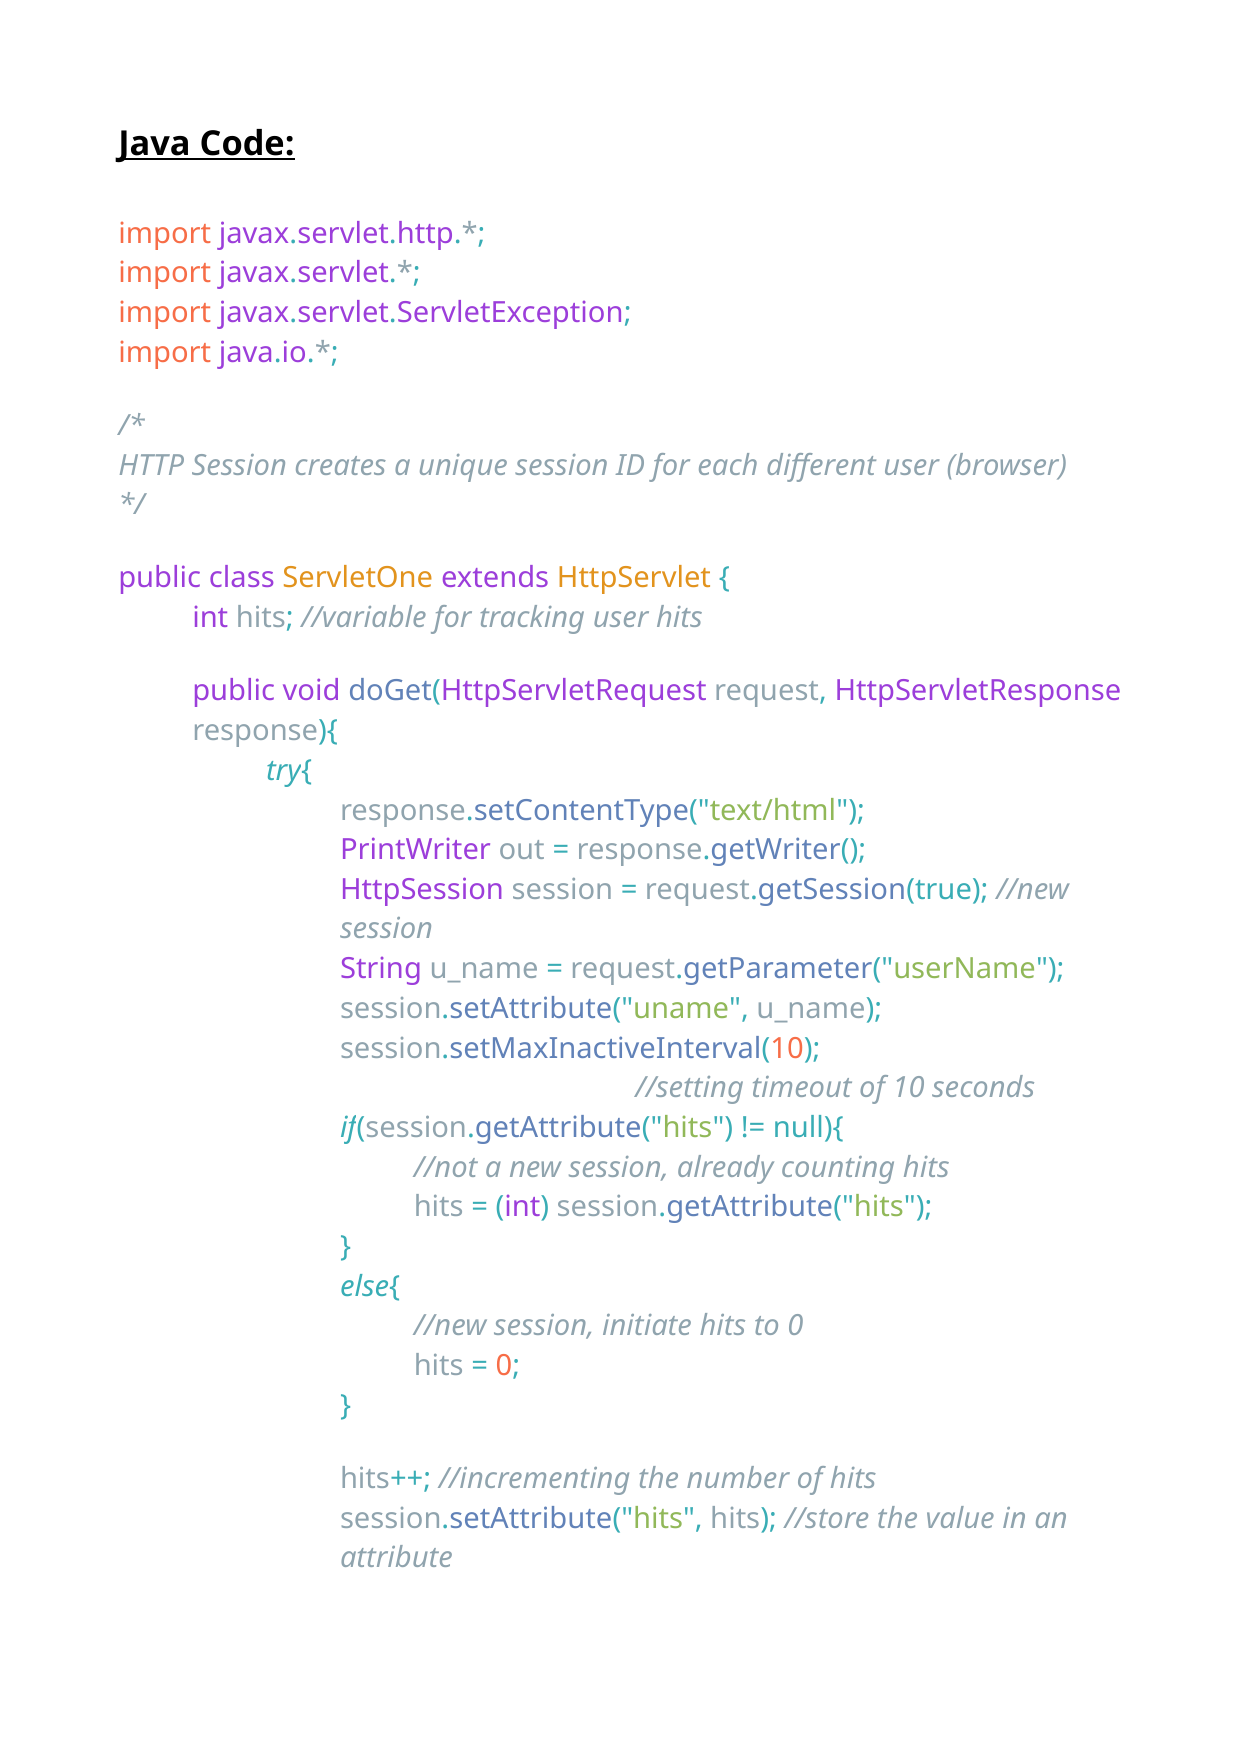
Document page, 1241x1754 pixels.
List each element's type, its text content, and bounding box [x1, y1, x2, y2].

text int hits; //variable for tracking user hits [118, 596, 1122, 636]
text */ [118, 483, 1122, 523]
text session.setAttribute("uname", u_name); [340, 987, 1122, 1027]
text hits++; //incrementing the number of hits [340, 1457, 1122, 1497]
text try{ [266, 749, 1122, 789]
text response.setContentType("text/html"); [340, 789, 1122, 828]
text else{ [340, 1265, 1122, 1305]
text //new session, initiate hits to 0 [340, 1305, 1122, 1344]
text session.setAttribute("hits", hits); //store the value in an attribute [340, 1497, 1122, 1576]
text } [340, 1225, 1122, 1265]
text import javax.servlet.http.*; [118, 212, 1122, 252]
text if(session.getAttribute("hits") != null){ [340, 1106, 1122, 1146]
text hits = 0; [340, 1344, 1122, 1384]
text } [340, 1384, 1122, 1424]
text HTTP Session creates a unique session ID for each different user (browser) [118, 444, 1122, 483]
text import javax.servlet.ServletException; [118, 291, 1122, 331]
text hits = (int) session.getAttribute("hits"); [340, 1186, 1122, 1225]
text /* [118, 404, 1122, 444]
text import javax.servlet.*; [118, 252, 1122, 291]
text import java.io.*; [118, 331, 1122, 371]
text session.setMaxInactiveInterval(10); [340, 1027, 1122, 1067]
text Java Code: [118, 118, 1122, 165]
text PrintWriter out = response.getWriter(); [340, 828, 1122, 868]
text public void doGet(HttpServletRequest request, HttpServletResponse response){ [192, 670, 1122, 749]
text //not a new session, already counting hits [340, 1146, 1122, 1186]
text HttpSession session = request.getSession(true); //new session [340, 868, 1122, 947]
text //setting timeout of 10 seconds [340, 1067, 1122, 1106]
text String u_name = request.getParameter("userName"); [340, 947, 1122, 987]
text public class ServletOne extends HttpServlet { [118, 557, 1122, 596]
